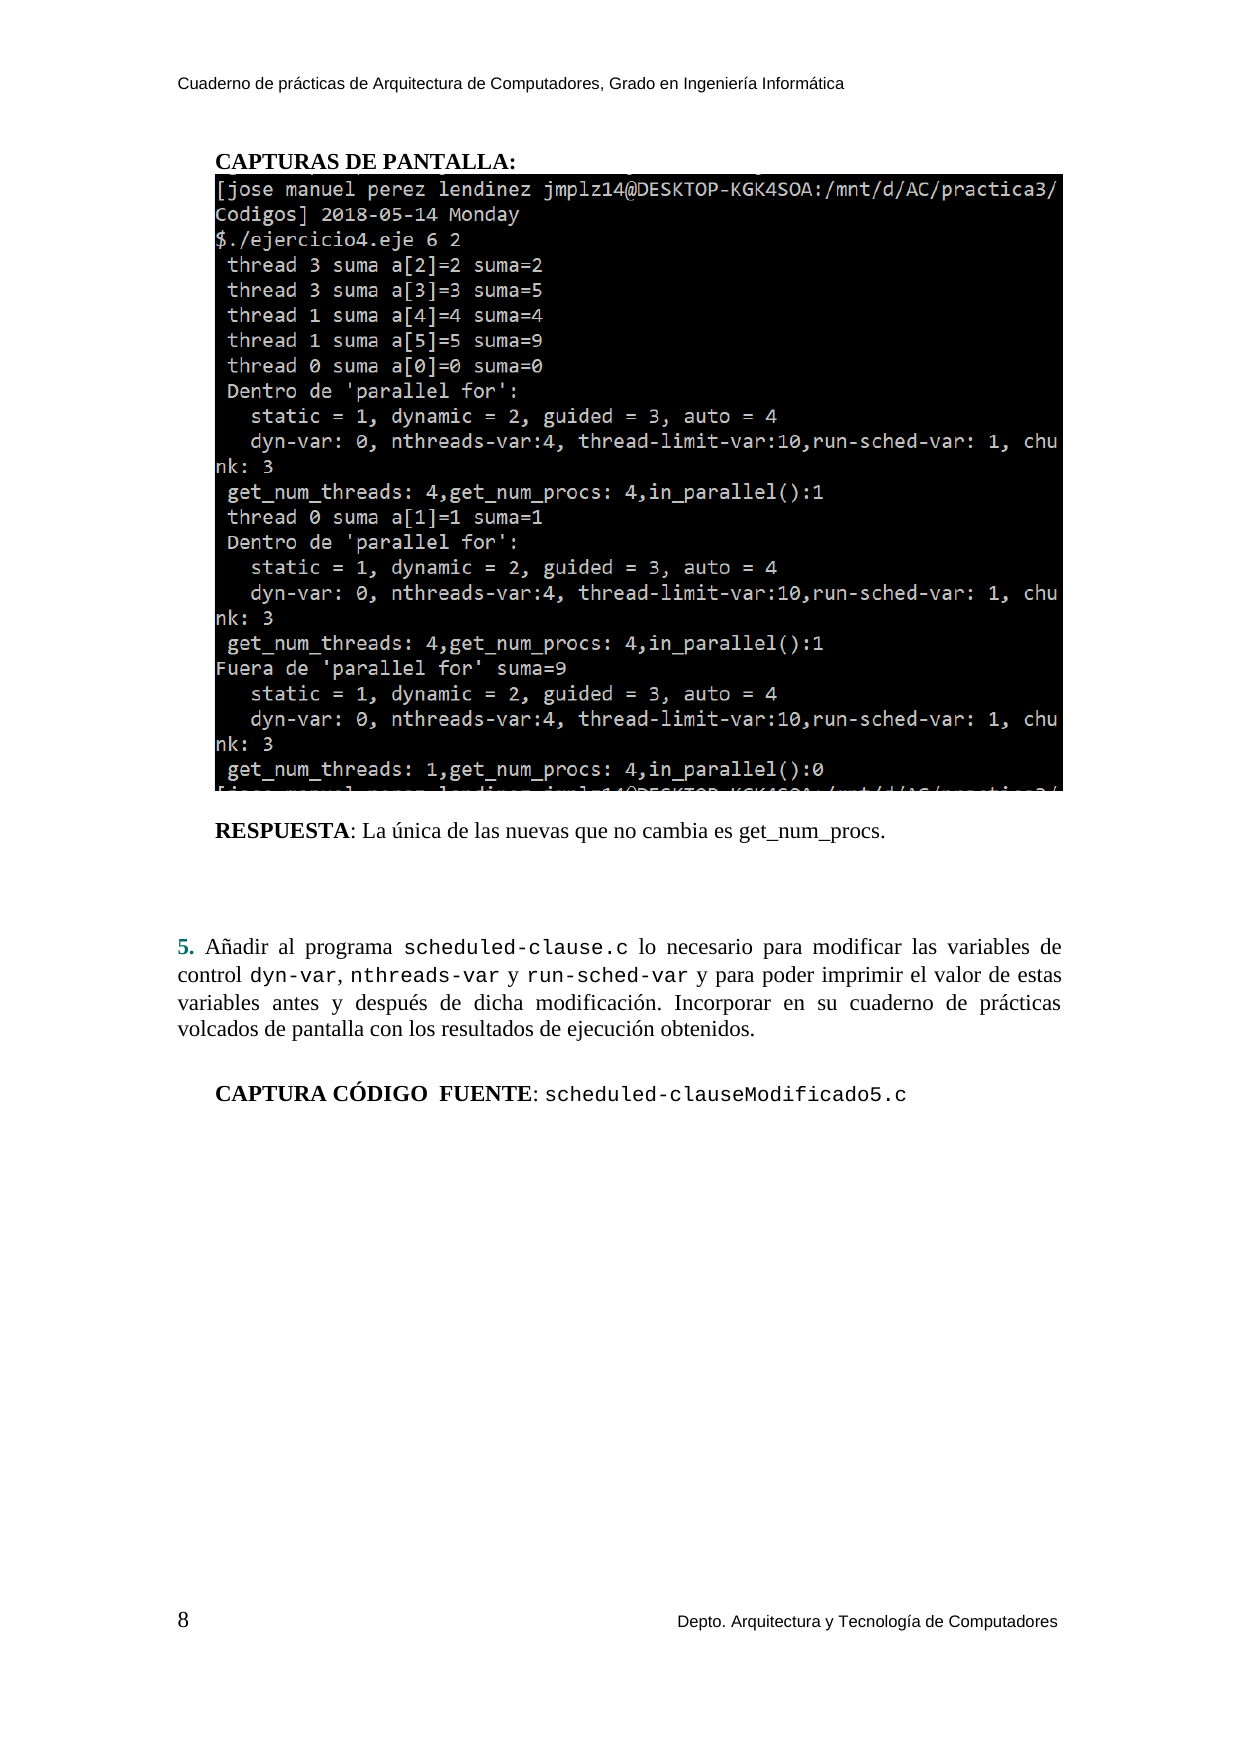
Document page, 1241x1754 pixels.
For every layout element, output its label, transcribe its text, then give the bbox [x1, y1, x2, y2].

list 5. Añadir al programa scheduled-clause.c lo necesario para modificar las variables de control dyn-var, nthreads-var y run-sched-var y para poder imprimir el valor de estas variables antes y después de dicha modificación. Incorporar en su cuaderno de prácticas volcados de pantalla con los resultados de ejecución obtenidos. [177, 933, 1063, 1041]
text RESPUESTA: La única de las nuevas que no cambia es get_num_procs. [215, 817, 1063, 843]
text CAPTURAS DE PANTALLA: [215, 148, 1063, 174]
picture [214, 174, 1063, 791]
text CAPTURA CÓDIGO FUENTE: scheduled-clauseModificado5.c [215, 1080, 1063, 1108]
